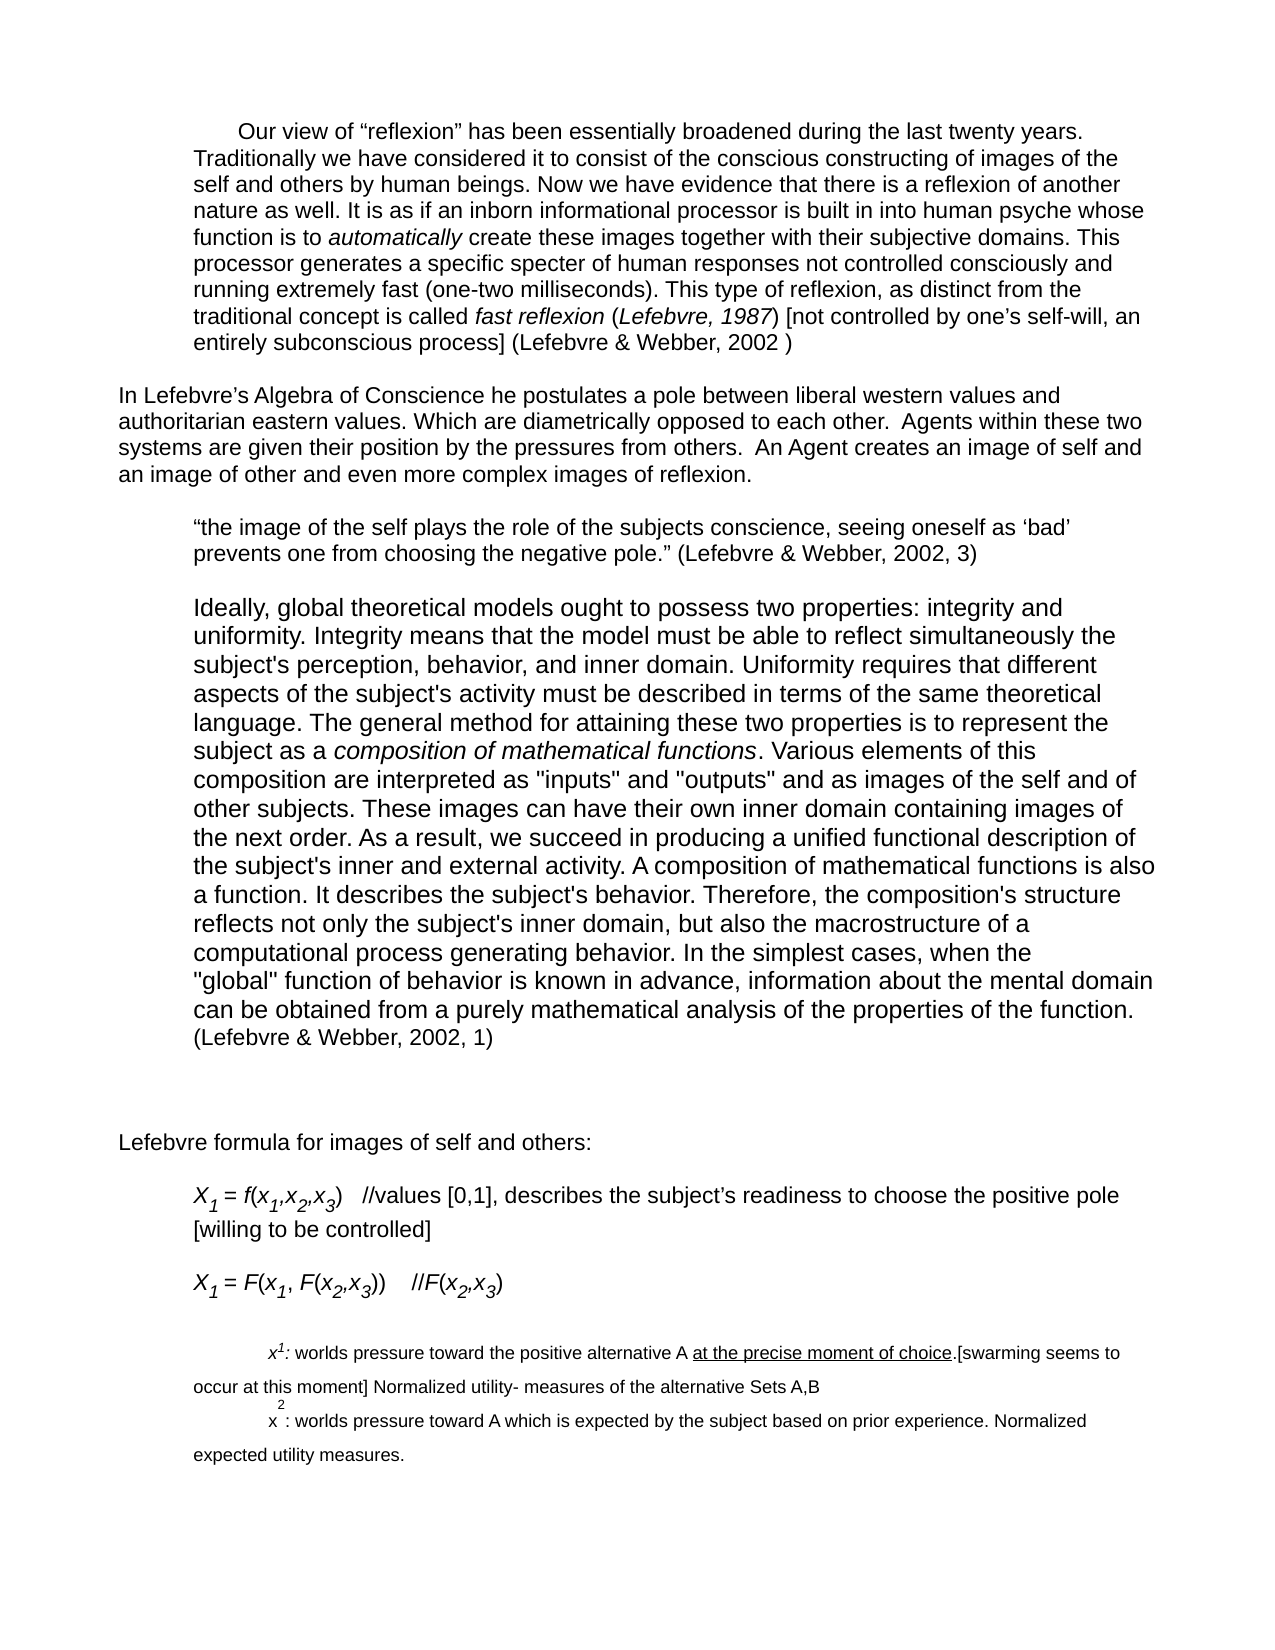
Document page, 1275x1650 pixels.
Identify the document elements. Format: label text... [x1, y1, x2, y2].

text In Lefebvre’s Algebra of Conscience he postulates a pole between liberal western values and authoritarian eastern values. Which are diametrically opposed to each other. Agents within these two systems are given their position by the pressures from others. An Agent creates an image of self and an image of other and even more complex images of reflexion. [118, 382, 1157, 487]
text Lefebvre formula for images of self and others: [118, 1129, 1157, 1156]
text "global" function of behavior is known in advance, information about the mental domain can be obtained from a purely mathematical analysis of the properties of the function. [193, 966, 1157, 1024]
text x2: worlds pressure toward A which is expected by the subject based on prior experience. Normalized expected utility measures. [193, 1397, 1157, 1465]
text x1: worlds pressure toward the positive alternative A at the precise moment of choice.[swarming seems to occur at this moment] Normalized utility- measures of the alternative Sets A,B [193, 1329, 1157, 1397]
text (Lefebvre & Webber, 2002, 1) [118, 1024, 1157, 1050]
text X1 = f(x1,x2,x3) //values [0,1], describes the subject’s readiness to choose the positive pole [willing to be controlled] [193, 1182, 1157, 1242]
text X1 = F(x1, F(x2,x3)) //F(x2,x3) [193, 1269, 1157, 1303]
text “the image of the self plays the role of the subjects conscience, seeing oneself as ‘bad’ prevents one from choosing the negative pole.” (Lefebvre & Webber, 2002, 3) [193, 513, 1157, 566]
text Ideally, global theoretical models ought to possess two properties: integrity and uniformity. Integrity means that the model must be able to reflect simultaneously the subject's perception, behavior, and inner domain. Uniformity requires that different aspects of the subject's activity must be described in terms of the same theoretical language. The general method for attaining these two properties is to represent the subject as a composition of mathematical functions. Various elements of this composition are interpreted as "inputs" and "outputs" and as images of the self and of other subjects. These images can have their own inner domain containing images of the next order. As a result, we succeed in producing a unified functional description of the subject's inner and external activity. A composition of mathematical functions is also a function. It describes the subject's behavior. Therefore, the composition's structure reflects not only the subject's inner domain, but also the macrostructure of a computational process generating behavior. In the simplest cases, when the [193, 592, 1157, 966]
text Our view of “reflexion” has been essentially broadened during the last twenty years. Traditionally we have considered it to consist of the conscious constructing of images of the self and others by human beings. Now we have evidence that there is a reflexion of another nature as well. It is as if an inborn informational processor is built in into human psyche whose function is to automatically create these images together with their subjective domains. This processor generates a specific specter of human responses not controlled consciously and running extremely fast (one-two milliseconds). This type of reflexion, as distinct from the traditional concept is called fast reflexion (Lefebvre, 1987) [not controlled by one’s self-will, an entirely subconscious process] (Lefebvre & Webber, 2002 ) [193, 118, 1157, 355]
